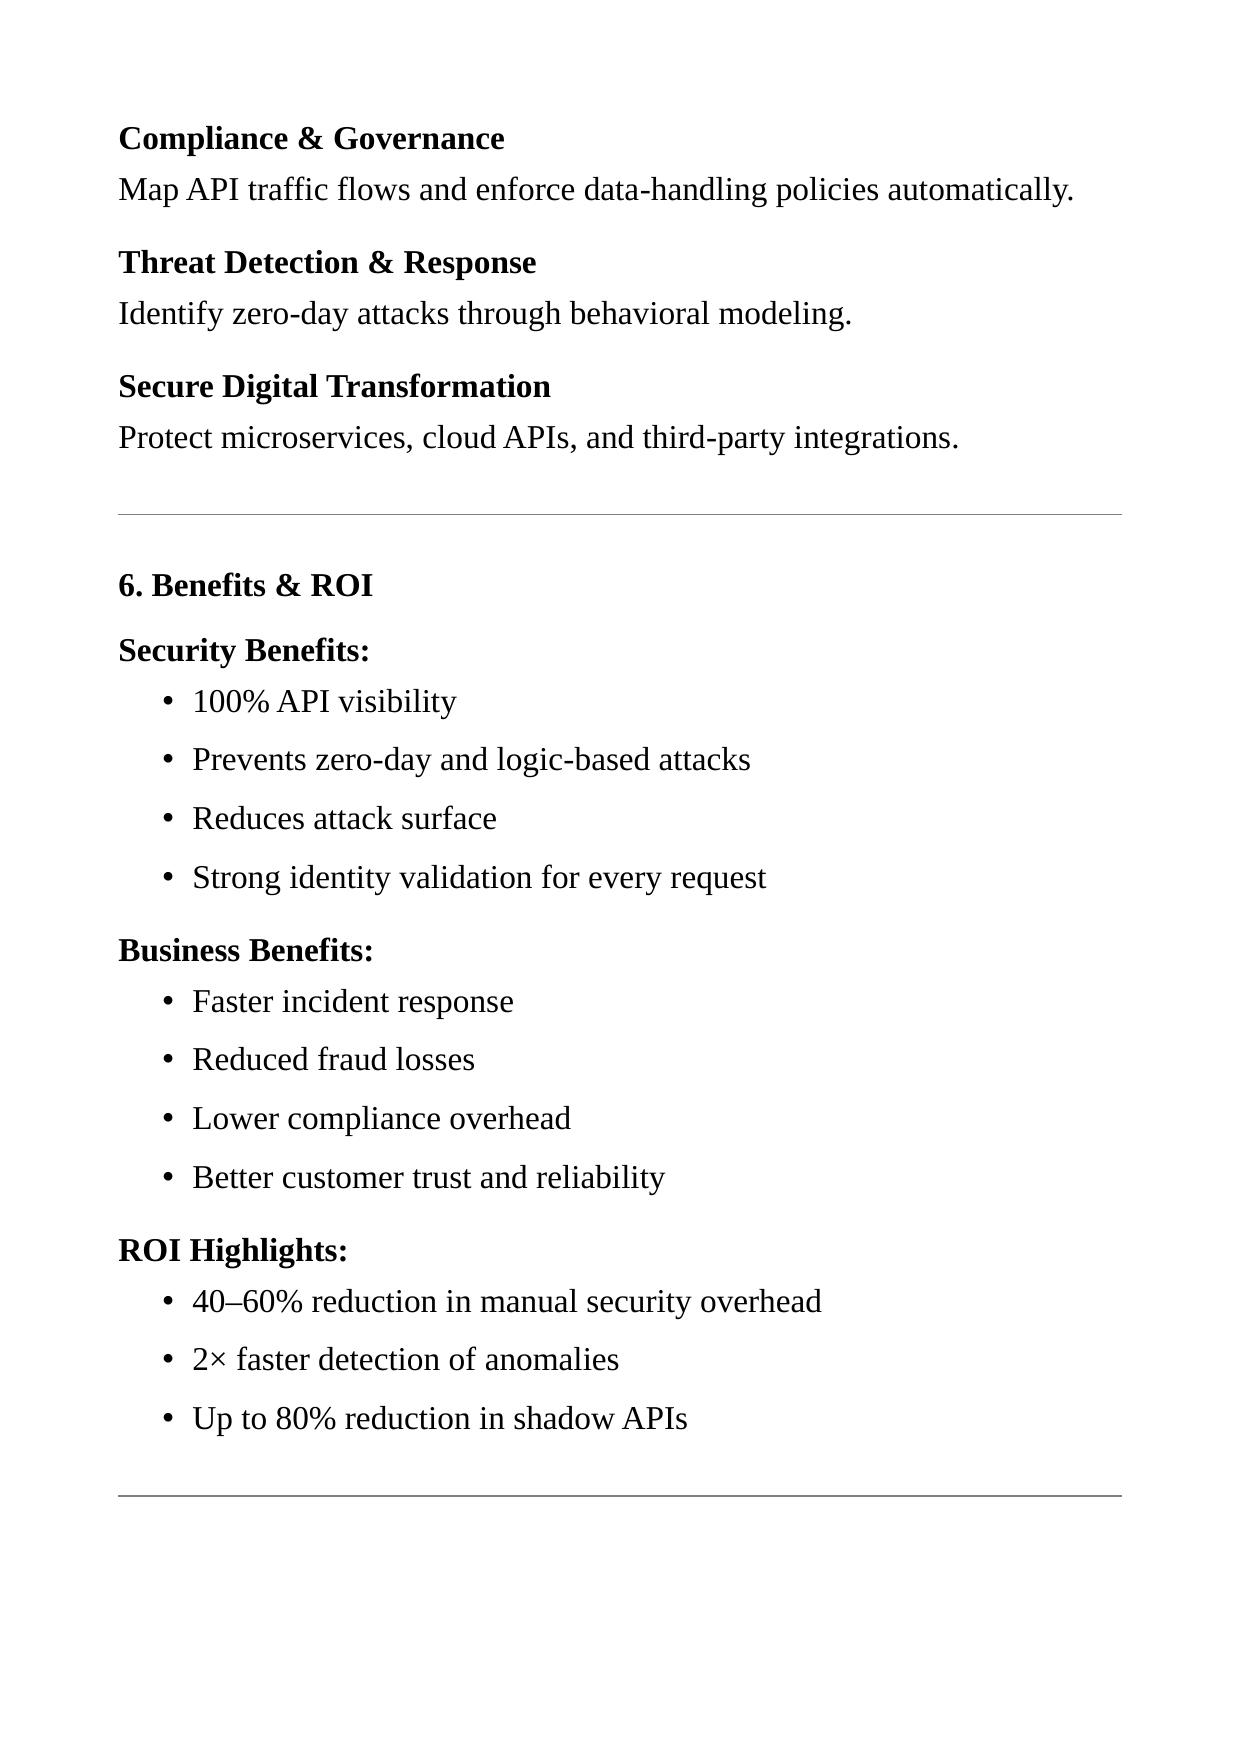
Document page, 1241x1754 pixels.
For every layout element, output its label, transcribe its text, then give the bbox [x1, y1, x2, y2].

list Up to 80% reduction in shadow APIs [162, 1398, 1122, 1437]
list Better customer trust and reliability [162, 1157, 1122, 1195]
subtitle ROI Highlights: [118, 1230, 1122, 1268]
list 2× faster detection of anomalies [162, 1340, 1122, 1378]
subtitle Compliance & Governance [118, 118, 1122, 156]
text Identify zero‑day attacks through behavioral modeling. [118, 293, 1122, 331]
list Faster incident response [162, 981, 1122, 1019]
text Map API traffic flows and enforce data‑handling policies automatically. [118, 169, 1122, 207]
list Strong identity validation for every request [162, 857, 1122, 895]
subtitle Secure Digital Transformation [118, 366, 1122, 404]
list 100% API visibility [162, 681, 1122, 719]
list Reduced fraud losses [162, 1040, 1122, 1078]
subtitle Business Benefits: [118, 930, 1122, 968]
subtitle Security Benefits: [118, 630, 1122, 668]
subtitle Threat Detection & Response [118, 242, 1122, 281]
list Prevents zero‑day and logic‑based attacks [162, 740, 1122, 778]
list 40–60% reduction in manual security overhead [162, 1281, 1122, 1319]
list Reduces attack surface [162, 798, 1122, 837]
list Lower compliance overhead [162, 1098, 1122, 1137]
subtitle 6. Benefits & ROI [118, 565, 1122, 603]
text Protect microservices, cloud APIs, and third‑party integrations. [118, 417, 1122, 455]
